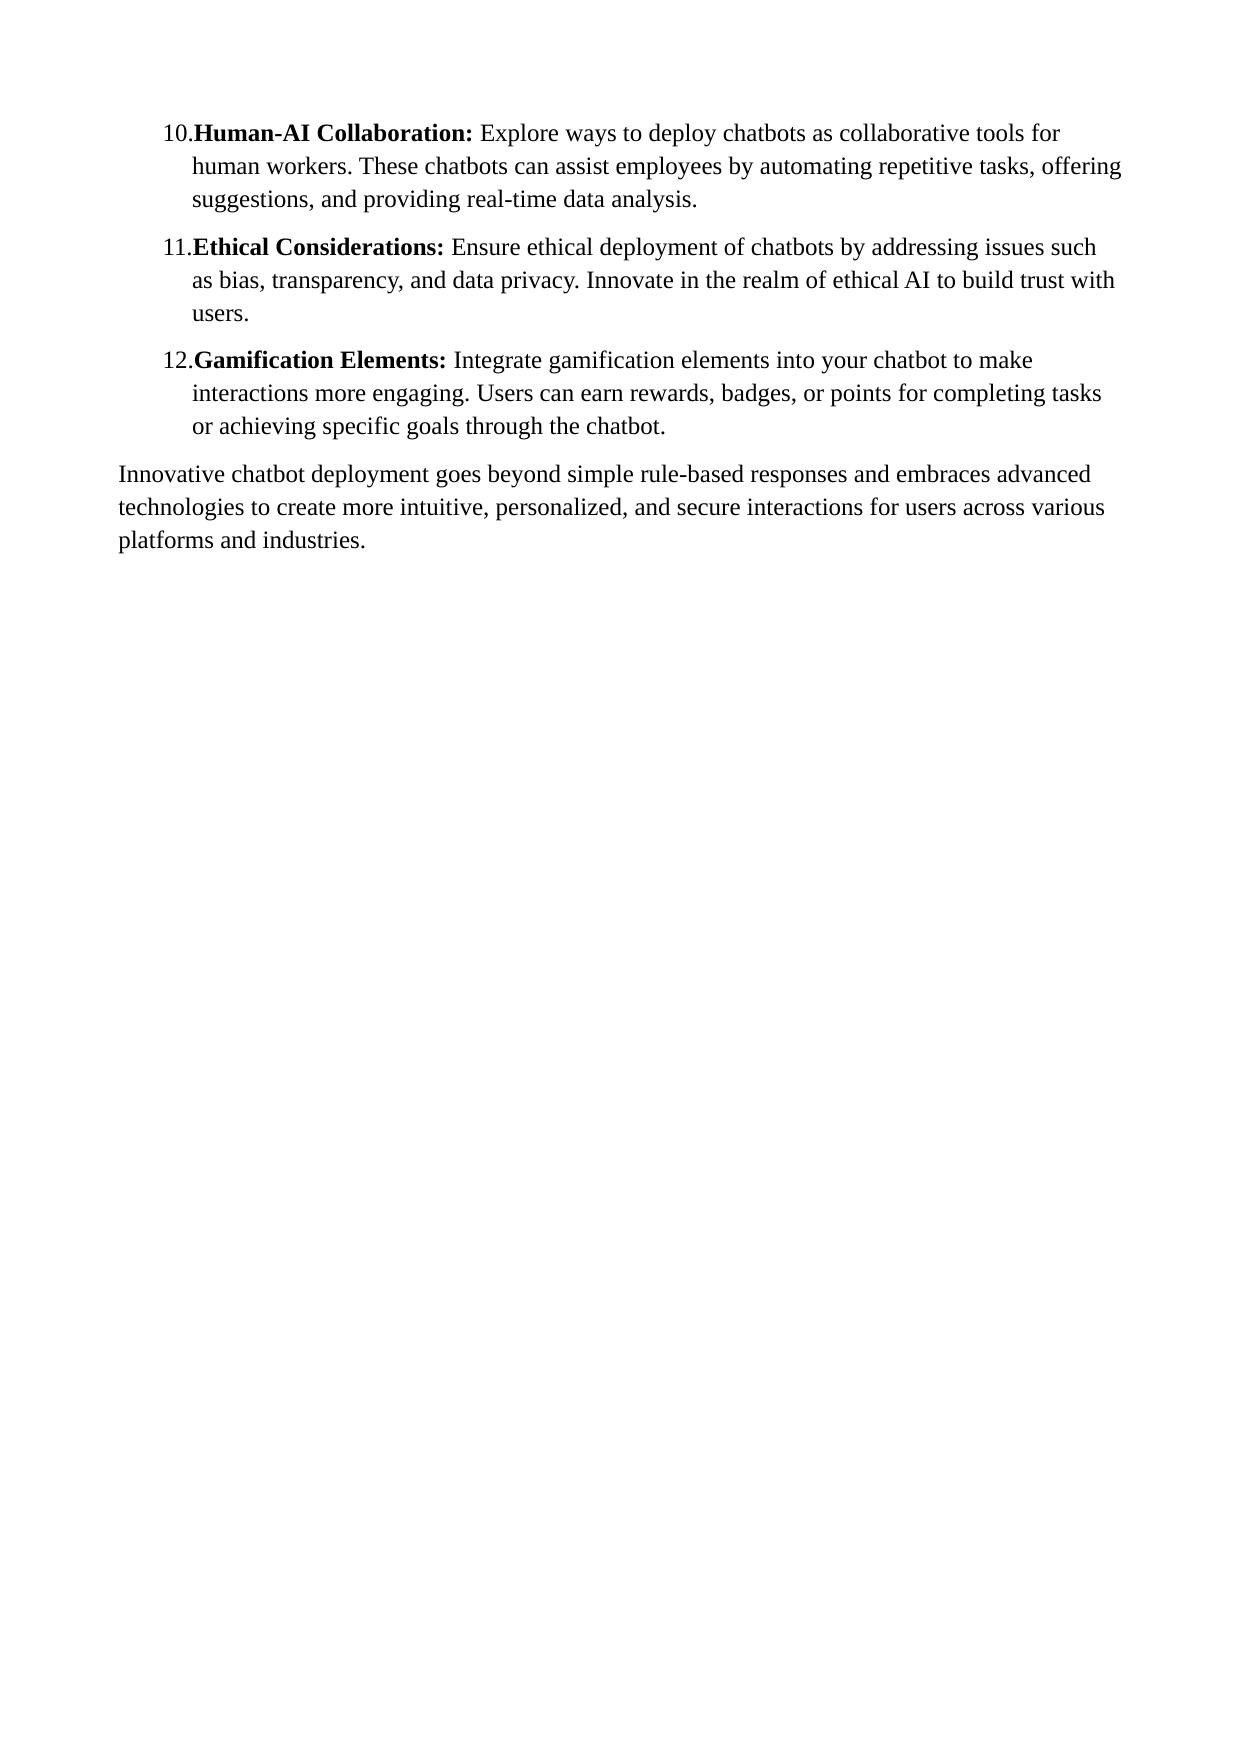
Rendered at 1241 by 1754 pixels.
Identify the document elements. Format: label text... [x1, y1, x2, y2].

text Innovative chatbot deployment goes beyond simple rule-based responses and embraces advanced technologies to create more intuitive, personalized, and secure interactions for users across various platforms and industries. [118, 459, 1122, 554]
list Ethical Considerations: Ensure ethical deployment of chatbots by addressing issues such as bias, transparency, and data privacy. Innovate in the realm of ethical AI to build trust with users. [162, 232, 1122, 327]
list Human-AI Collaboration: Explore ways to deploy chatbots as collaborative tools for human workers. These chatbots can assist employees by automating repetitive tasks, offering suggestions, and providing real-time data analysis. [162, 118, 1122, 213]
list Gamification Elements: Integrate gamification elements into your chatbot to make interactions more engaging. Users can earn rewards, badges, or points for completing tasks or achieving specific goals through the chatbot. [162, 345, 1122, 440]
